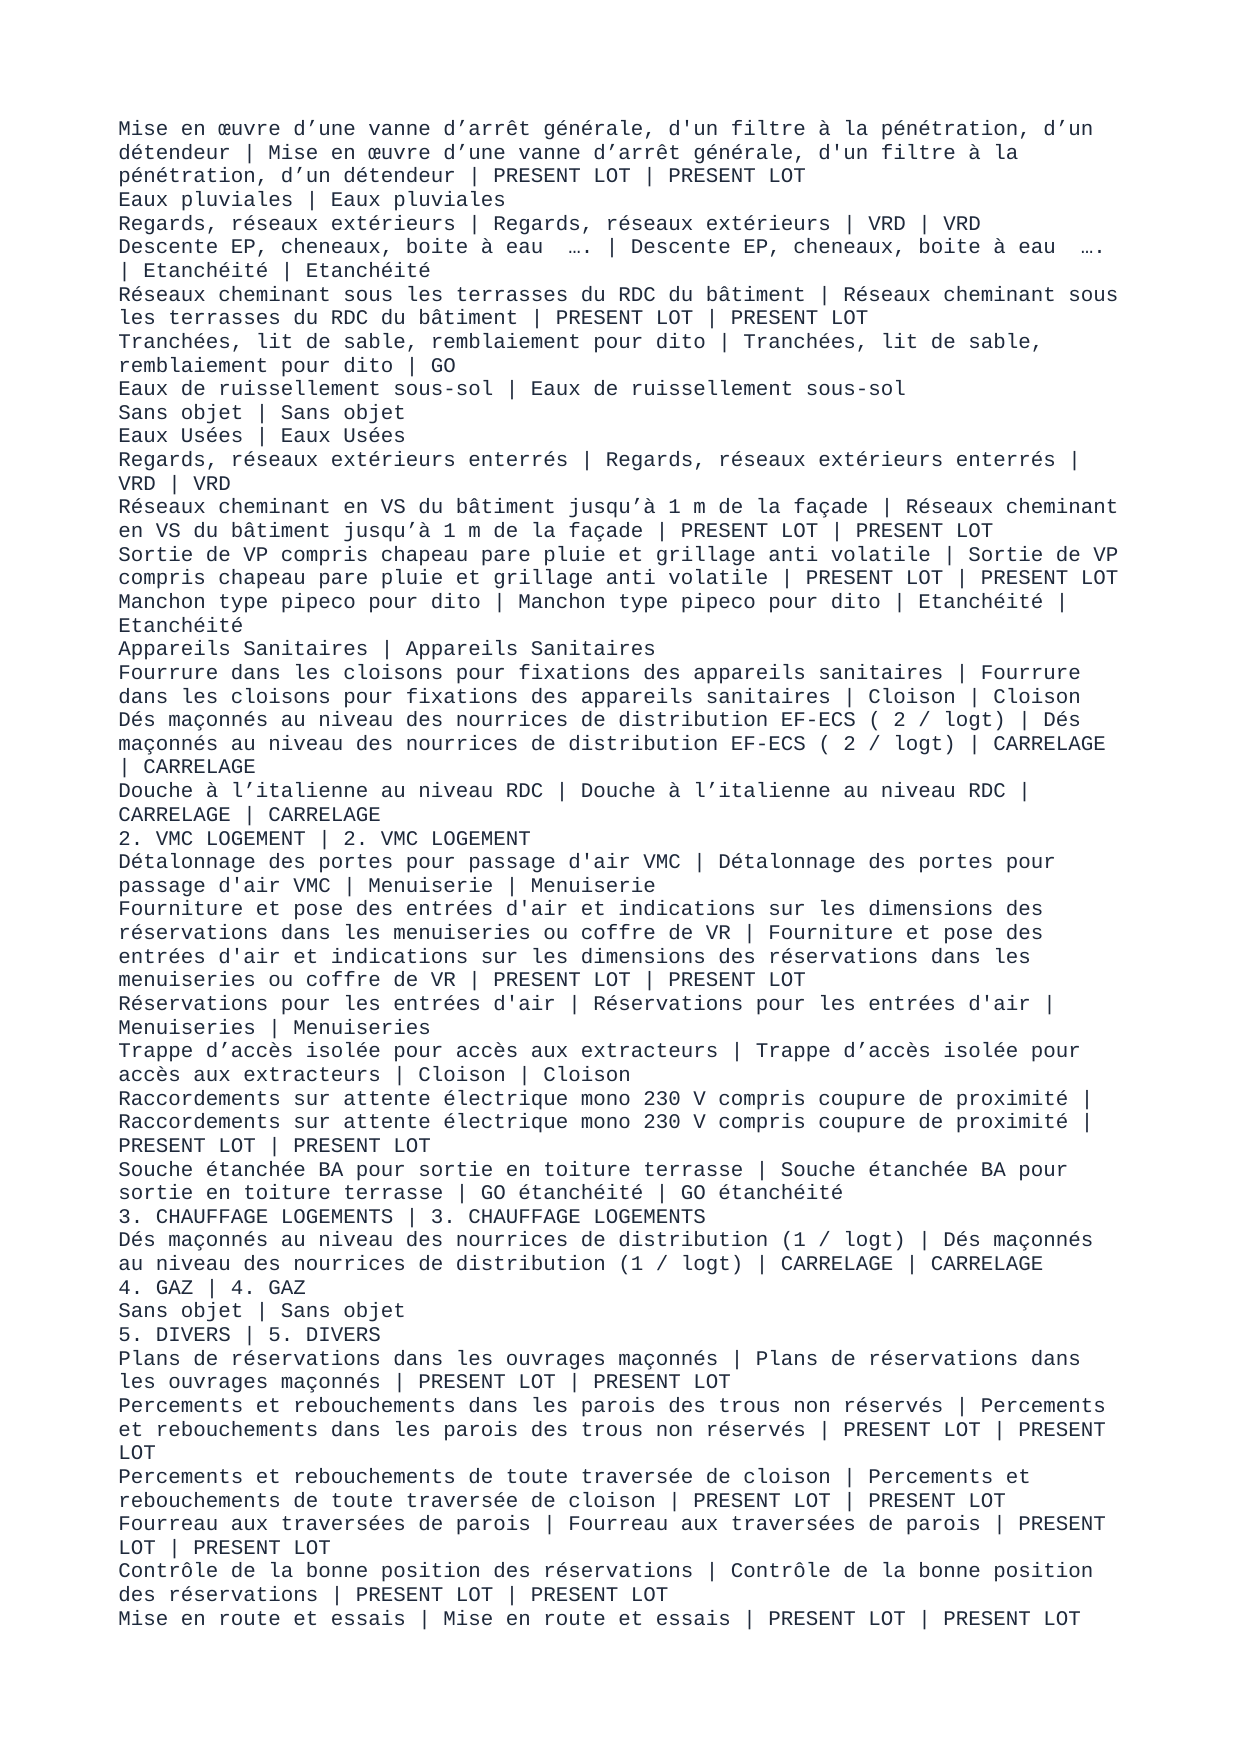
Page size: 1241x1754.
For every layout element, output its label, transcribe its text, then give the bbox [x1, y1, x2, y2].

text Dés maçonnés au niveau des nourrices de distribution EF-ECS ( 2 / logt) | Dés maçonnés au niveau des nourrices de distribution EF-ECS ( 2 / logt) | CARRELAGE | CARRELAGE [118, 709, 1122, 780]
text Détalonnage des portes pour passage d'air VMC | Détalonnage des portes pour passage d'air VMC | Menuiserie | Menuiserie [118, 851, 1122, 898]
text Mise en œuvre d’une vanne d’arrêt générale, d'un filtre à la pénétration, d’un détendeur | Mise en œuvre d’une vanne d’arrêt générale, d'un filtre à la pénétration, d’un détendeur | PRESENT LOT | PRESENT LOT [118, 118, 1122, 189]
text Tranchées, lit de sable, remblaiement pour dito | Tranchées, lit de sable, remblaiement pour dito | GO [118, 331, 1122, 378]
text Descente EP, cheneaux, boite à eau …. | Descente EP, cheneaux, boite à eau …. | Etanchéité | Etanchéité [118, 236, 1122, 284]
text Sans objet | Sans objet [118, 402, 1122, 426]
text Trappe d’accès isolée pour accès aux extracteurs | Trappe d’accès isolée pour accès aux extracteurs | Cloison | Cloison [118, 1040, 1122, 1088]
text Raccordements sur attente électrique mono 230 V compris coupure de proximité | Raccordements sur attente électrique mono 230 V compris coupure de proximité | PRESENT LOT | PRESENT LOT [118, 1088, 1122, 1158]
text Percements et rebouchements dans les parois des trous non réservés | Percements et rebouchements dans les parois des trous non réservés | PRESENT LOT | PRESENT LOT [118, 1395, 1122, 1466]
text Appareils Sanitaires | Appareils Sanitaires [118, 638, 1122, 662]
text Dés maçonnés au niveau des nourrices de distribution (1 / logt) | Dés maçonnés au niveau des nourrices de distribution (1 / logt) | CARRELAGE | CARRELAGE [118, 1229, 1122, 1277]
text Mise en route et essais | Mise en route et essais | PRESENT LOT | PRESENT LOT [118, 1608, 1122, 1631]
text Percements et rebouchements de toute traversée de cloison | Percements et rebouchements de toute traversée de cloison | PRESENT LOT | PRESENT LOT [118, 1466, 1122, 1513]
text Douche à l’italienne au niveau RDC | Douche à l’italienne au niveau RDC | CARRELAGE | CARRELAGE [118, 780, 1122, 827]
text 4. GAZ | 4. GAZ [118, 1277, 1122, 1300]
text Réseaux cheminant en VS du bâtiment jusqu’à 1 m de la façade | Réseaux cheminant en VS du bâtiment jusqu’à 1 m de la façade | PRESENT LOT | PRESENT LOT [118, 496, 1122, 544]
text Réseaux cheminant sous les terrasses du RDC du bâtiment | Réseaux cheminant sous les terrasses du RDC du bâtiment | PRESENT LOT | PRESENT LOT [118, 284, 1122, 331]
text 3. CHAUFFAGE LOGEMENTS | 3. CHAUFFAGE LOGEMENTS [118, 1206, 1122, 1229]
text Eaux de ruissellement sous-sol | Eaux de ruissellement sous-sol [118, 378, 1122, 402]
text Sans objet | Sans objet [118, 1300, 1122, 1324]
text 2. VMC LOGEMENT | 2. VMC LOGEMENT [118, 827, 1122, 851]
text Réservations pour les entrées d'air | Réservations pour les entrées d'air | Menuiseries | Menuiseries [118, 993, 1122, 1040]
text Regards, réseaux extérieurs enterrés | Regards, réseaux extérieurs enterrés | VRD | VRD [118, 449, 1122, 496]
text Eaux Usées | Eaux Usées [118, 426, 1122, 449]
text Souche étanchée BA pour sortie en toiture terrasse | Souche étanchée BA pour sortie en toiture terrasse | GO étanchéité | GO étanchéité [118, 1158, 1122, 1206]
text Regards, réseaux extérieurs | Regards, réseaux extérieurs | VRD | VRD [118, 213, 1122, 236]
text Contrôle de la bonne position des réservations | Contrôle de la bonne position des réservations | PRESENT LOT | PRESENT LOT [118, 1561, 1122, 1608]
text Plans de réservations dans les ouvrages maçonnés | Plans de réservations dans les ouvrages maçonnés | PRESENT LOT | PRESENT LOT [118, 1348, 1122, 1395]
text Eaux pluviales | Eaux pluviales [118, 189, 1122, 213]
text Sortie de VP compris chapeau pare pluie et grillage anti volatile | Sortie de VP compris chapeau pare pluie et grillage anti volatile | PRESENT LOT | PRESENT LOT [118, 544, 1122, 591]
text 5. DIVERS | 5. DIVERS [118, 1324, 1122, 1348]
text Fourreau aux traversées de parois | Fourreau aux traversées de parois | PRESENT LOT | PRESENT LOT [118, 1513, 1122, 1561]
text Fourrure dans les cloisons pour fixations des appareils sanitaires | Fourrure dans les cloisons pour fixations des appareils sanitaires | Cloison | Cloison [118, 662, 1122, 709]
text Fourniture et pose des entrées d'air et indications sur les dimensions des réservations dans les menuiseries ou coffre de VR | Fourniture et pose des entrées d'air et indications sur les dimensions des réservations dans les menuiseries ou coffre de VR | PRESENT LOT | PRESENT LOT [118, 898, 1122, 993]
text Manchon type pipeco pour dito | Manchon type pipeco pour dito | Etanchéité | Etanchéité [118, 591, 1122, 638]
